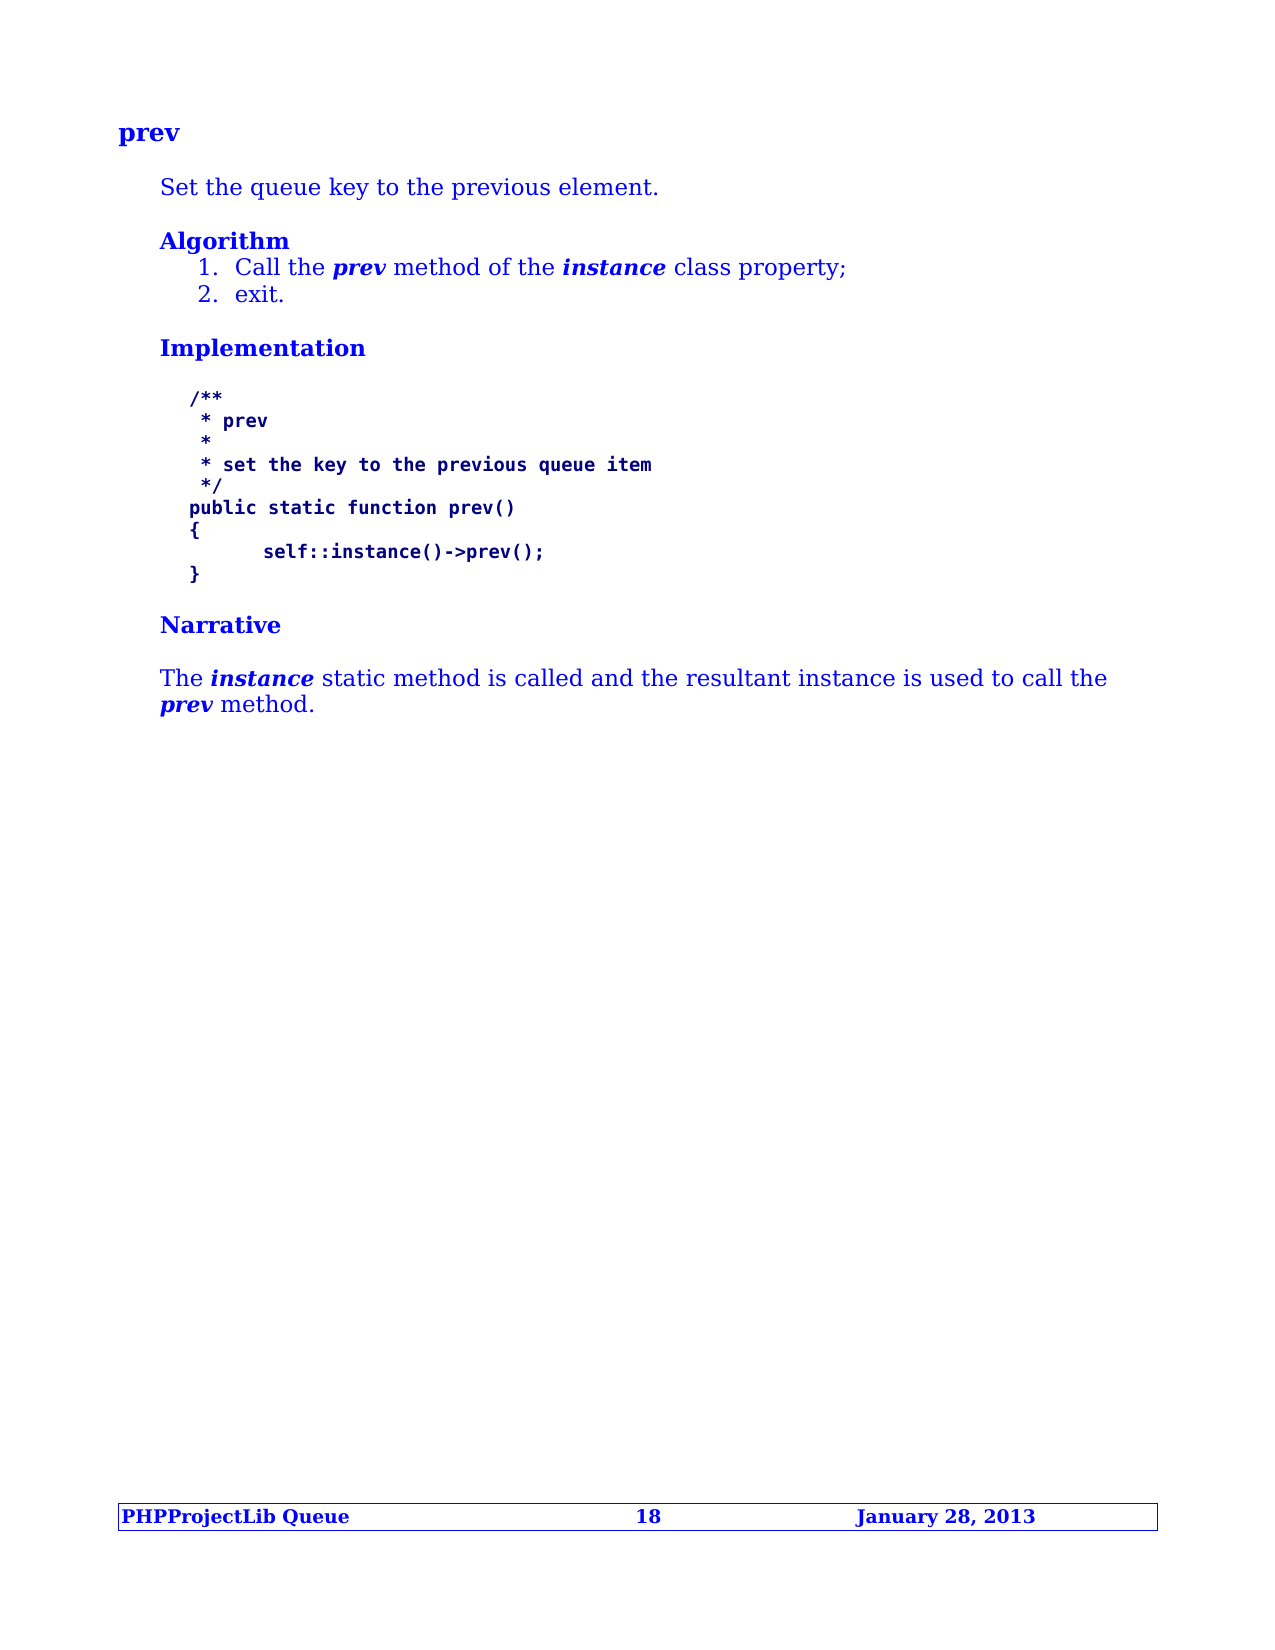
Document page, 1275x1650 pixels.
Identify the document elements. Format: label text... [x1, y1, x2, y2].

text The instance static method is called and the resultant instance is used to call the prev method. [159, 665, 1157, 718]
list { [189, 519, 1157, 541]
list * set the key to the previous queue item [189, 453, 1157, 475]
list exit. [197, 281, 1157, 308]
list public static function prev() [189, 497, 1157, 519]
list * prev [189, 410, 1157, 432]
list * [189, 432, 1157, 453]
text Set the queue key to the previous element. [159, 174, 1157, 201]
text Algorithm [159, 227, 1157, 254]
title prev [118, 118, 1157, 147]
text Implementation [159, 334, 1157, 361]
list /** [189, 388, 1157, 410]
list Call the prev method of the instance class property; [197, 254, 1157, 281]
text Narrative [159, 611, 1157, 638]
list */ [189, 475, 1157, 497]
list } [189, 563, 1157, 585]
list self::instance()->prev(); [189, 541, 1157, 563]
